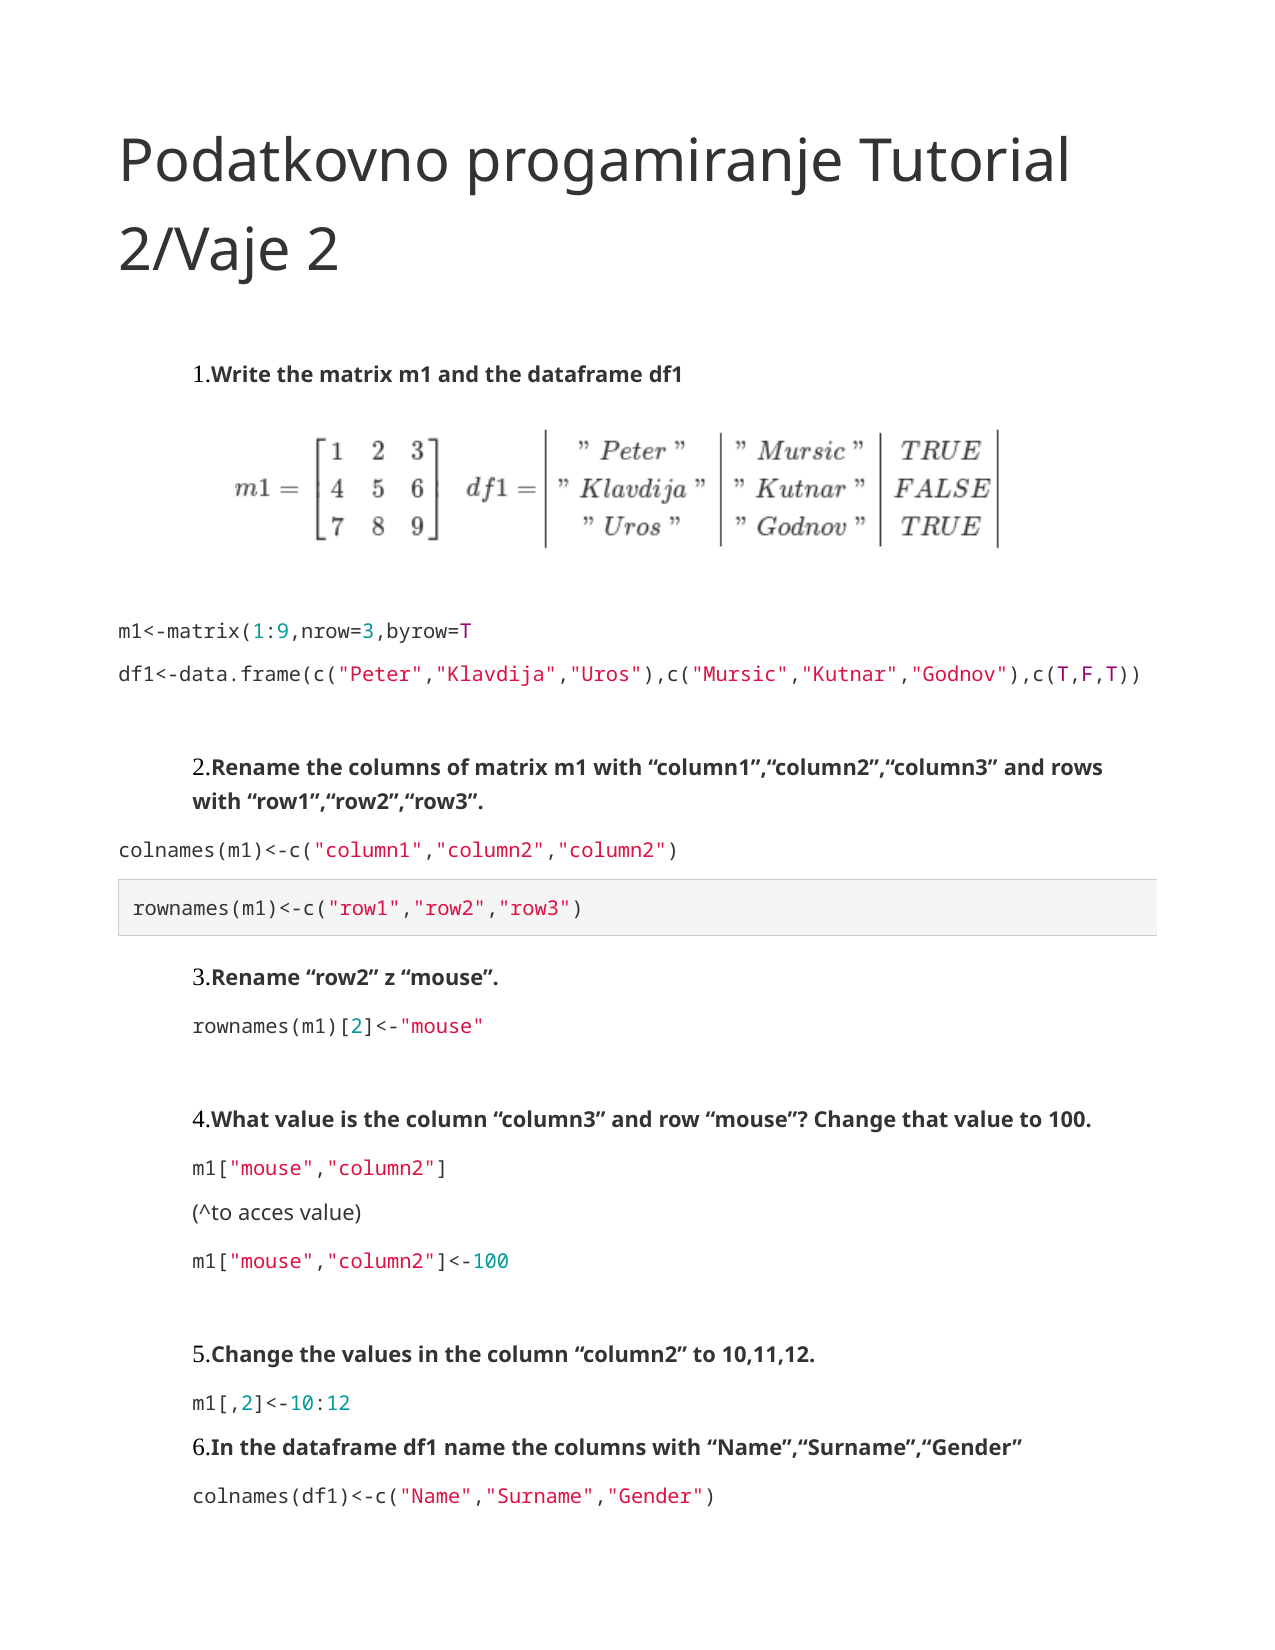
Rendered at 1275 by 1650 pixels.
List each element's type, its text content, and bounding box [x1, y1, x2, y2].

list m1["mouse","column2"] [118, 1154, 1157, 1182]
list Rename “row2” z “mouse”. [118, 962, 1157, 992]
list Rename the columns of matrix m1 with “column1”,“column2”,“column3” and rows with “row1”,“row2”,“row3”. [118, 752, 1157, 816]
picture [162, 408, 1113, 564]
text rownames(m1)<-c("row1","row2","row3") [119, 880, 1157, 935]
list Change the values in the column “column2” to 10,11,12. [118, 1339, 1157, 1369]
list What value is the column “column3” and row “mouse”? Change that value to 100. [118, 1104, 1157, 1134]
text df1<-data.frame(c("Peter","Klavdija","Uros"),c("Mursic","Kutnar","Godnov"),c(T,F,T)) [118, 660, 1157, 687]
text colnames(m1)<-c("column1","column2","column2") [118, 836, 1157, 863]
list In the dataframe df1 name the columns with “Name”,“Surname”,“Gender” [118, 1432, 1157, 1462]
list rownames(m1)[2]<-"mouse" [118, 1012, 1157, 1040]
text m1<-matrix(1:9,nrow=3,byrow=T [118, 616, 1157, 644]
list m1["mouse","column2"]<-100 [118, 1247, 1157, 1275]
list Write the matrix m1 and the dataframe df1 [118, 359, 1157, 389]
list colnames(df1)<-c("Name","Surname","Gender") [118, 1482, 1157, 1509]
list m1[,2]<-10:12 [118, 1389, 1157, 1416]
list (^to acces value) [118, 1197, 1157, 1227]
subtitle Podatkovno progamiranje Tutorial 2/Vaje 2 [118, 118, 1157, 288]
